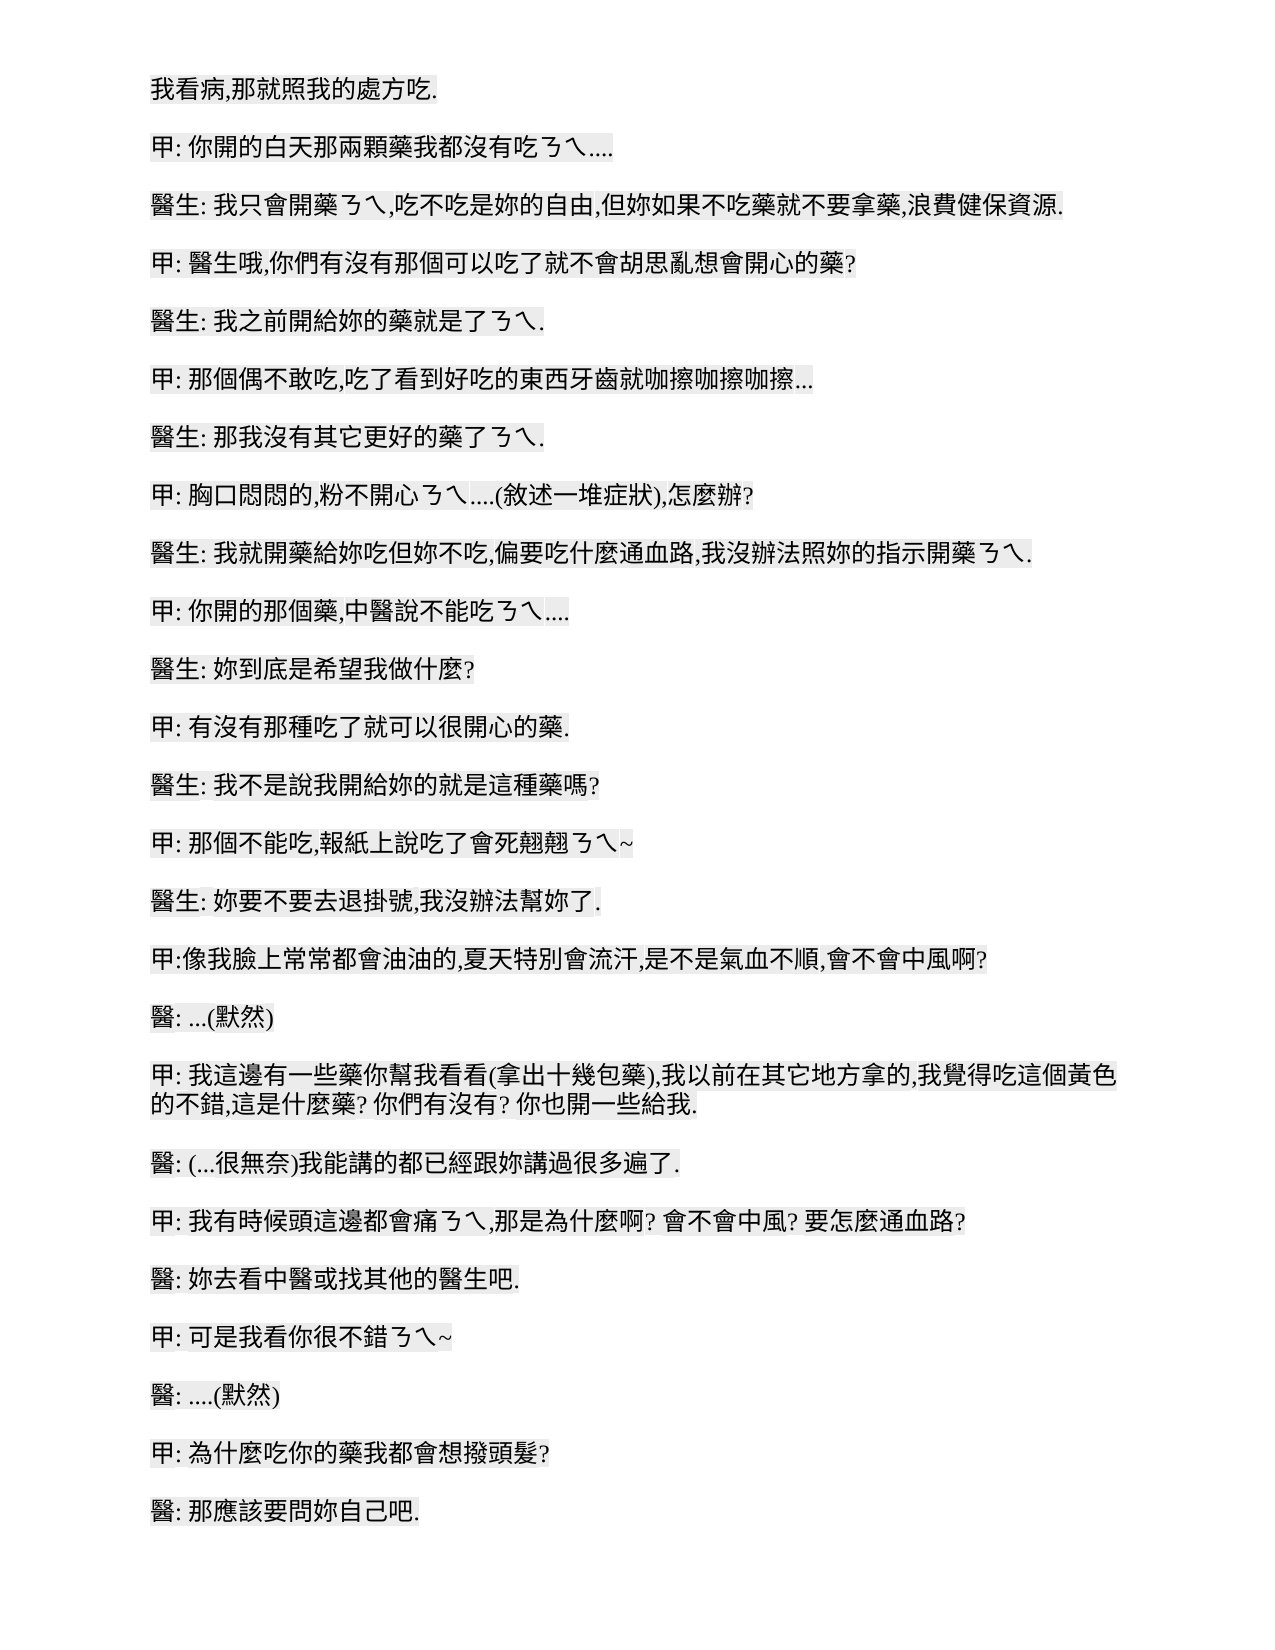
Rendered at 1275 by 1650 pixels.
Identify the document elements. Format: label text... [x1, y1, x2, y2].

text 我看病,那就照我的處方吃. 甲: 你開的白天那兩顆藥我都沒有吃ㄋㄟ.... 醫生: 我只會開藥ㄋㄟ,吃不吃是妳的自由,但妳如果不吃藥就不要拿藥,浪費健保資源. 甲: 醫生哦,你們有沒有那個可以吃了就不會胡思亂想會開心的藥? 醫生: 我之前開給妳的藥就是了ㄋㄟ. 甲: 那個偶不敢吃,吃了看到好吃的東西牙齒就咖擦咖擦咖擦... 醫生: 那我沒有其它更好的藥了ㄋㄟ. 甲: 胸口悶悶的,粉不開心ㄋㄟ....(敘述一堆症狀),怎麼辦? 醫生: 我就開藥給妳吃但妳不吃,偏要吃什麼通血路,我沒辦法照妳的指示開藥ㄋㄟ. 甲: 你開的那個藥,中醫說不能吃ㄋㄟ.... 醫生: 妳到底是希望我做什麼? 甲: 有沒有那種吃了就可以很開心的藥. 醫生: 我不是說我開給妳的就是這種藥嗎? 甲: 那個不能吃,報紙上說吃了會死翹翹ㄋㄟ~ 醫生: 妳要不要去退掛號,我沒辦法幫妳了. 甲:像我臉上常常都會油油的,夏天特別會流汗,是不是氣血不順,會不會中風啊? 醫: ...(默然) 甲: 我這邊有一些藥你幫我看看(拿出十幾包藥),我以前在其它地方拿的,我覺得吃這個黃色的不錯,這是什麼藥? 你們有沒有? 你也開一些給我. 醫: (...很無奈)我能講的都已經跟妳講過很多遍了. 甲: 我有時候頭這邊都會痛ㄋㄟ,那是為什麼啊? 會不會中風? 要怎麼通血路? 醫: 妳去看中醫或找其他的醫生吧. 甲: 可是我看你很不錯ㄋㄟ~ 醫: ....(默然) 甲: 為什麼吃你的藥我都會想撥頭髮? 醫: 那應該要問妳自己吧. [150, 75, 1125, 1555]
